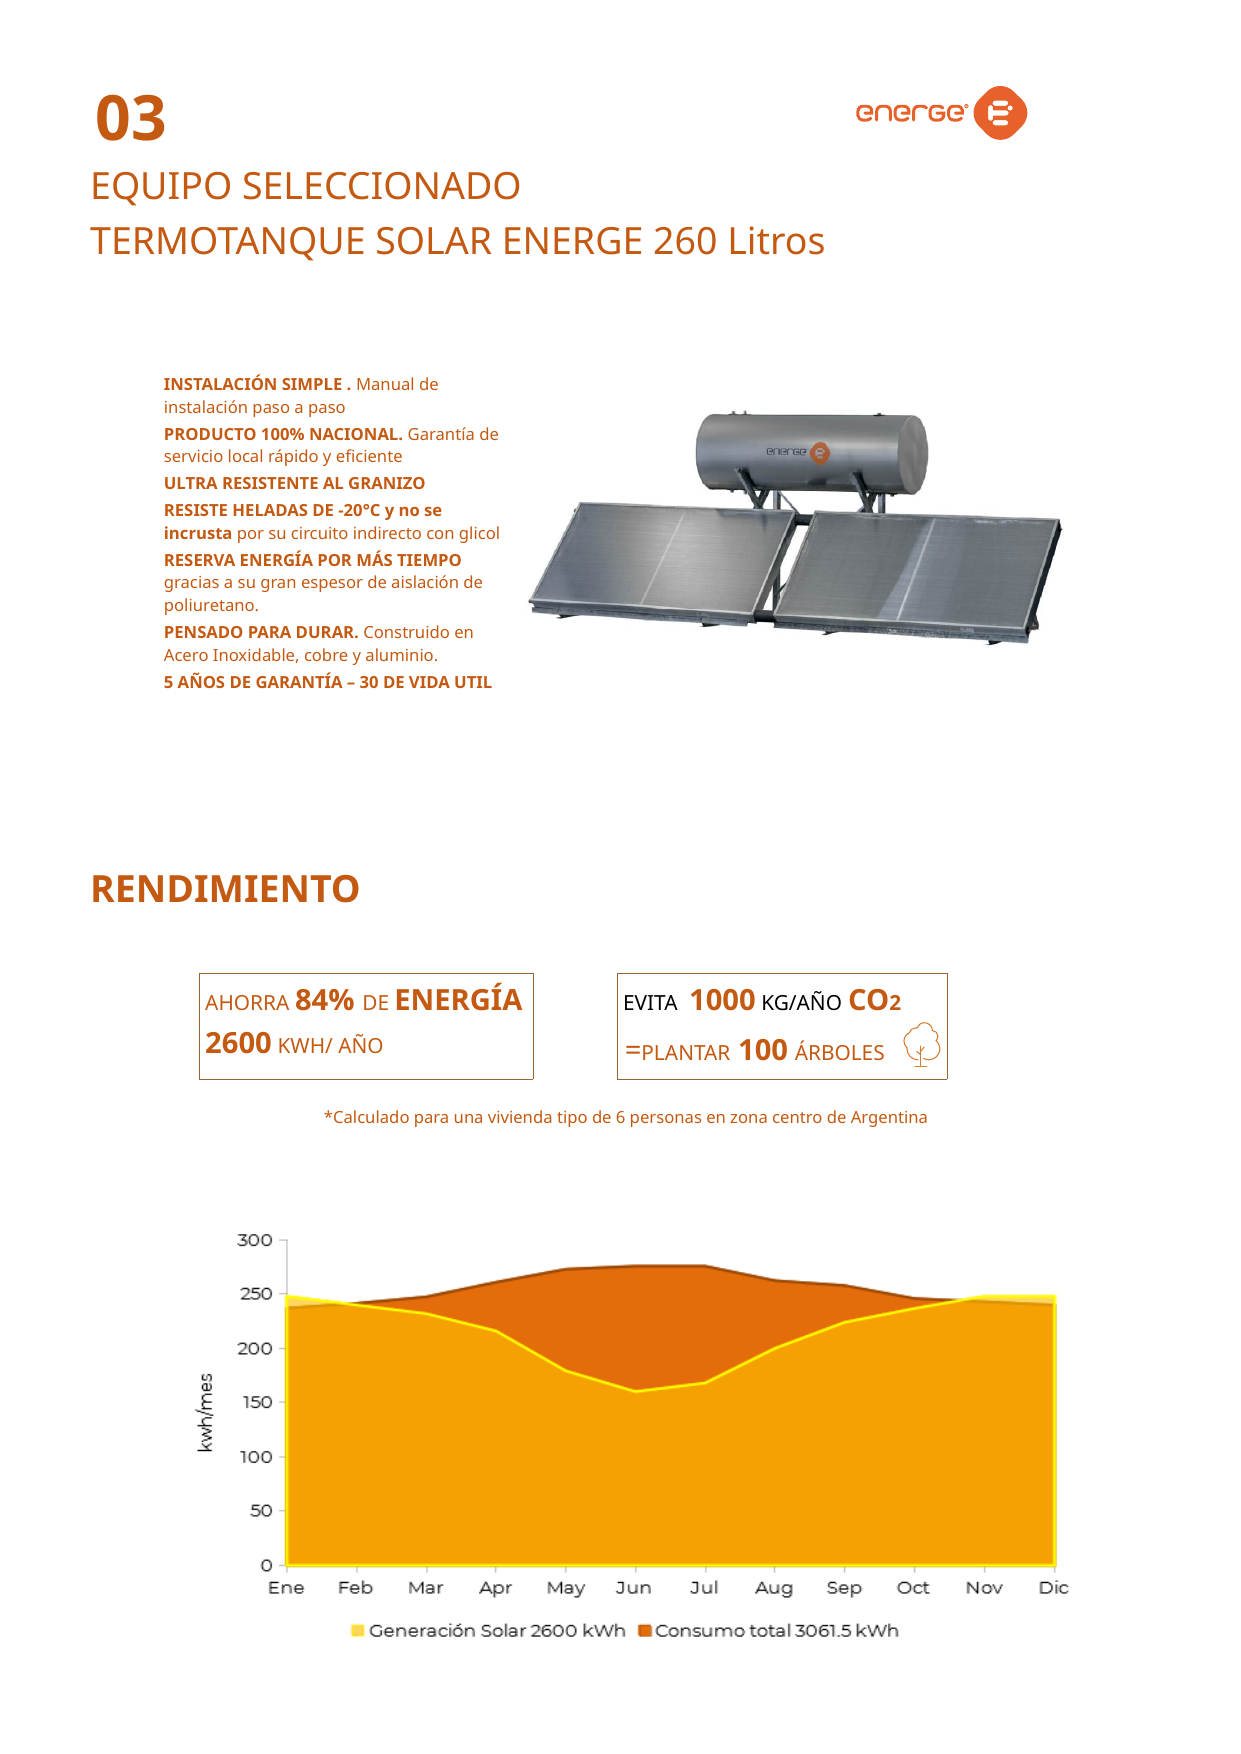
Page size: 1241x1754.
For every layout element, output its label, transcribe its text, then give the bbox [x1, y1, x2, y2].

text [1078, 621, 1162, 666]
text ULTRA RESISTENTE AL GRANIZO [164, 472, 512, 494]
text EQUIPO SELECCIONADO [90, 159, 1162, 210]
picture [162, 1220, 1090, 1646]
text 5 AÑOS DE GARANTÍA – 30 DE VIDA UTIL [164, 670, 1162, 693]
text INSTALACIÓN SIMPLE . Manual de instalación paso a paso [164, 373, 1162, 418]
text PENSADO PARA DURAR. Construido en Acero Inoxidable, cobre y aluminio. [164, 621, 512, 666]
text [1078, 499, 1162, 544]
text [1078, 472, 1162, 494]
text *Calculado para una vivienda tipo de 6 personas en zona centro de Argentina [90, 1106, 1162, 1129]
text RESISTE HELADAS DE -20°C y no se incrusta por su circuito indirecto con glicol [164, 499, 512, 544]
picture [512, 379, 1078, 675]
table_header EVITA 1000 KG/AÑO CO2 =PLANTAR 100 ÁRBOLES [618, 974, 947, 1079]
text RENDIMIENTO [90, 863, 1162, 914]
text [1078, 422, 1162, 468]
table_header [534, 973, 617, 1079]
table_header AHORRA 84% DE ENERGÍA 2600 KWH/ AÑO [200, 974, 533, 1079]
text [1078, 548, 1162, 616]
text RESERVA ENERGÍA POR MÁS TIEMPO gracias a su gran espesor de aislación de poliuretano. [164, 548, 512, 616]
text TERMOTANQUE SOLAR ENERGE 260 Litros [90, 214, 1162, 265]
text PRODUCTO 100% NACIONAL. Garantía de servicio local rápido y eficiente [164, 422, 512, 468]
